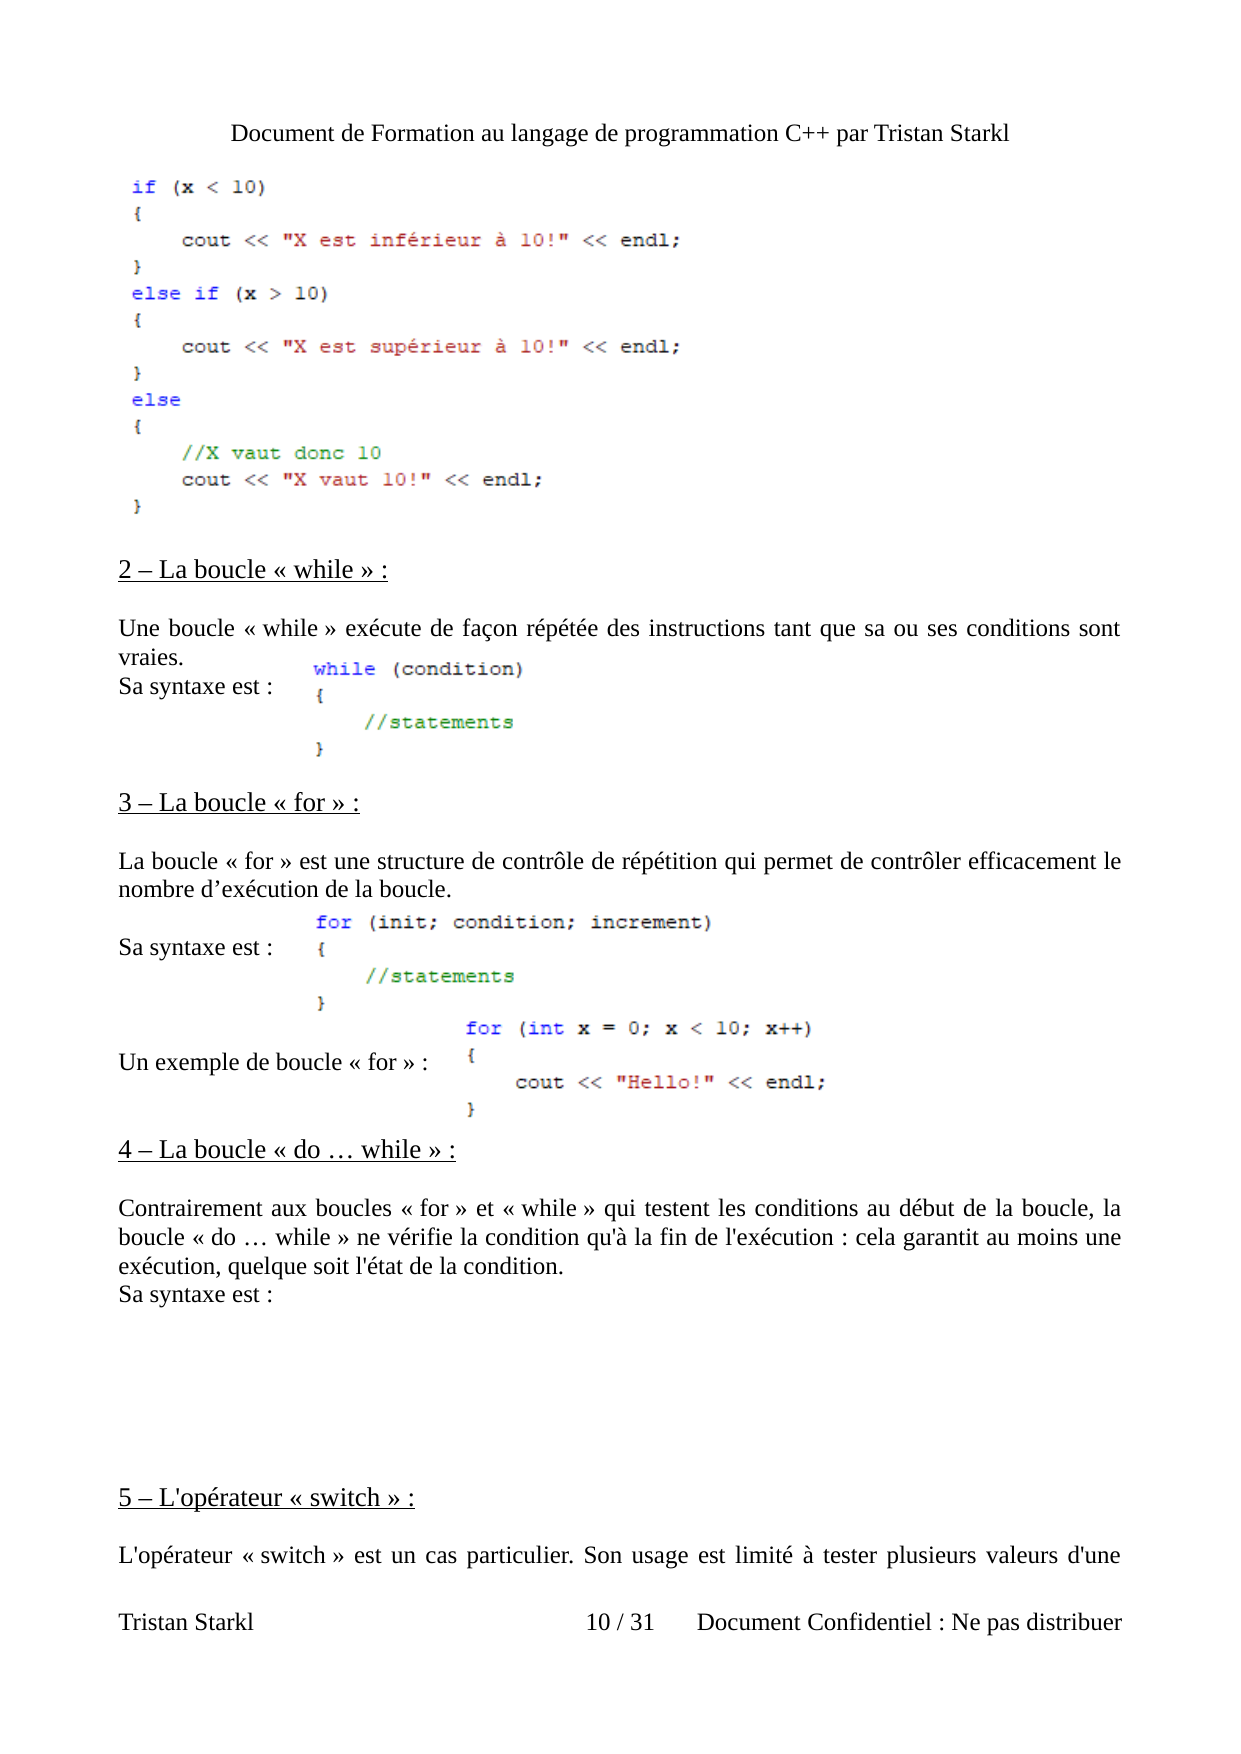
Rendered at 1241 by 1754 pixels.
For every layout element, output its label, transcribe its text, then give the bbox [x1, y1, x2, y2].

text [714, 932, 1122, 961]
picture [130, 176, 708, 525]
text Sa syntaxe est : [118, 932, 309, 961]
text Une boucle « while » exécute de façon répétée des instructions tant que sa ou ses conditions sont vraies. [118, 613, 1122, 671]
text [524, 671, 1122, 700]
text La boucle « for » est une structure de contrôle de répétition qui permet de contrôler efficacement le nombre d’exécution de la boucle. [118, 846, 1122, 903]
picture [309, 911, 833, 1122]
text Un exemple de boucle « for » : [118, 1047, 462, 1076]
text L'opérateur « switch » est un cas particulier. Son usage est limité à tester plusieurs valeurs d'une [118, 1541, 1122, 1569]
text 4 – La boucle « do … while » : [118, 1133, 1122, 1164]
picture [309, 661, 524, 763]
text 5 – L'opérateur « switch » : [118, 1481, 1122, 1512]
text Sa syntaxe est : [118, 671, 309, 700]
text Sa syntaxe est : [118, 1279, 1122, 1308]
text 2 – La boucle « while » : [118, 553, 1122, 585]
text 3 – La boucle « for » : [118, 786, 1122, 817]
text Contrairement aux boucles « for » et « while » qui testent les conditions au début de la boucle, la boucle « do … while » ne vérifie la condition qu'à la fin de l'exécution : cela garantit au moins une exécution, quelque soit l'état de la condition. [118, 1193, 1122, 1279]
text [833, 1047, 1122, 1076]
